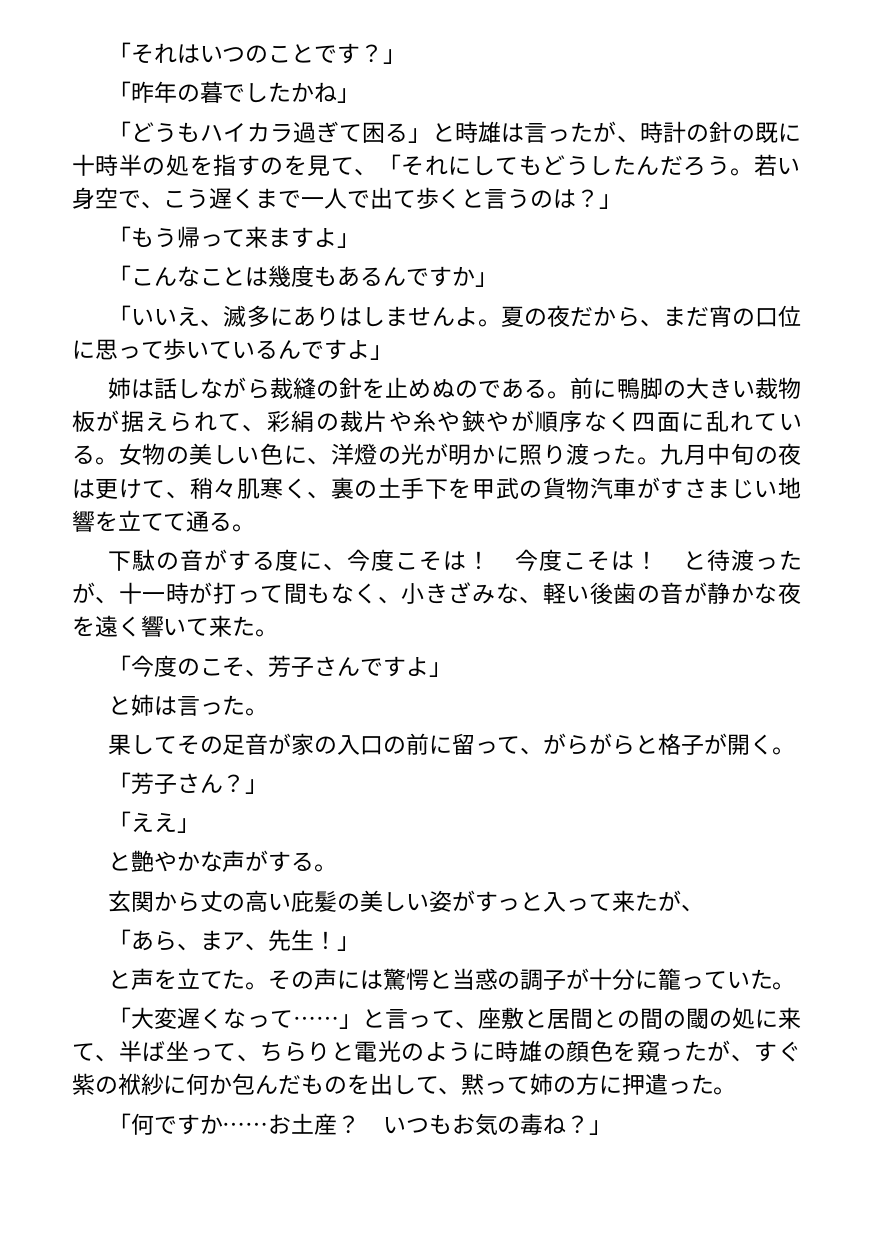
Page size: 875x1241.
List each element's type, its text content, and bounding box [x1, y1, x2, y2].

text 果してその足音が家の入口の前に留って、がらがらと格子が開く。 [72, 727, 802, 760]
text 「こんなことは幾度もあるんですか」 [72, 259, 802, 292]
text 「あら、まア、先生！」 [72, 923, 802, 956]
text 下駄の音がする度に、今度こそは！ 今度こそは！ と待渡ったが、十一時が打って間もなく、小きざみな、軽い後歯の音が静かな夜を遠く響いて来た。 [72, 543, 802, 642]
text と姉は言った。 [72, 688, 802, 721]
text と艶やかな声がする。 [72, 844, 802, 877]
text 「芳子さん？」 [72, 766, 802, 799]
text 「もう帰って来ますよ」 [72, 220, 802, 253]
text と声を立てた。その声には驚愕と当惑の調子が十分に籠っていた。 [72, 962, 802, 995]
text 「昨年の暮でしたかね」 [72, 75, 802, 108]
text 玄関から丈の高い庇髪の美しい姿がすっと入って来たが、 [72, 883, 802, 917]
text 「それはいつのことです？」 [72, 36, 802, 69]
text 「大変遅くなって……」と言って、座敷と居間との間の閾の処に来て、半ば坐って、ちらりと電光のように時雄の顔色を窺ったが、すぐ紫の袱紗に何か包んだものを出して、黙って姉の方に押遣った。 [72, 1001, 802, 1101]
text 「今度のこそ、芳子さんですよ」 [72, 648, 802, 682]
text 姉は話しながら裁縫の針を止めぬのである。前に鴨脚の大きい裁物板が据えられて、彩絹の裁片や糸や鋏やが順序なく四面に乱れている。女物の美しい色に、洋燈の光が明かに照り渡った。九月中旬の夜は更けて、稍々肌寒く、裏の土手下を甲武の貨物汽車がすさまじい地響を立てて通る。 [72, 371, 802, 537]
text 「どうもハイカラ過ぎて困る」と時雄は言ったが、時計の針の既に十時半の処を指すのを見て、「それにしてもどうしたんだろう。若い身空で、こう遅くまで一人で出て歩くと言うのは？」 [72, 114, 802, 214]
text 「いいえ、滅多にありはしませんよ。夏の夜だから、まだ宵の口位に思って歩いているんですよ」 [72, 298, 802, 365]
text 「何ですか……お土産？ いつもお気の毒ね？」 [72, 1107, 802, 1140]
text 「ええ」 [72, 805, 802, 838]
